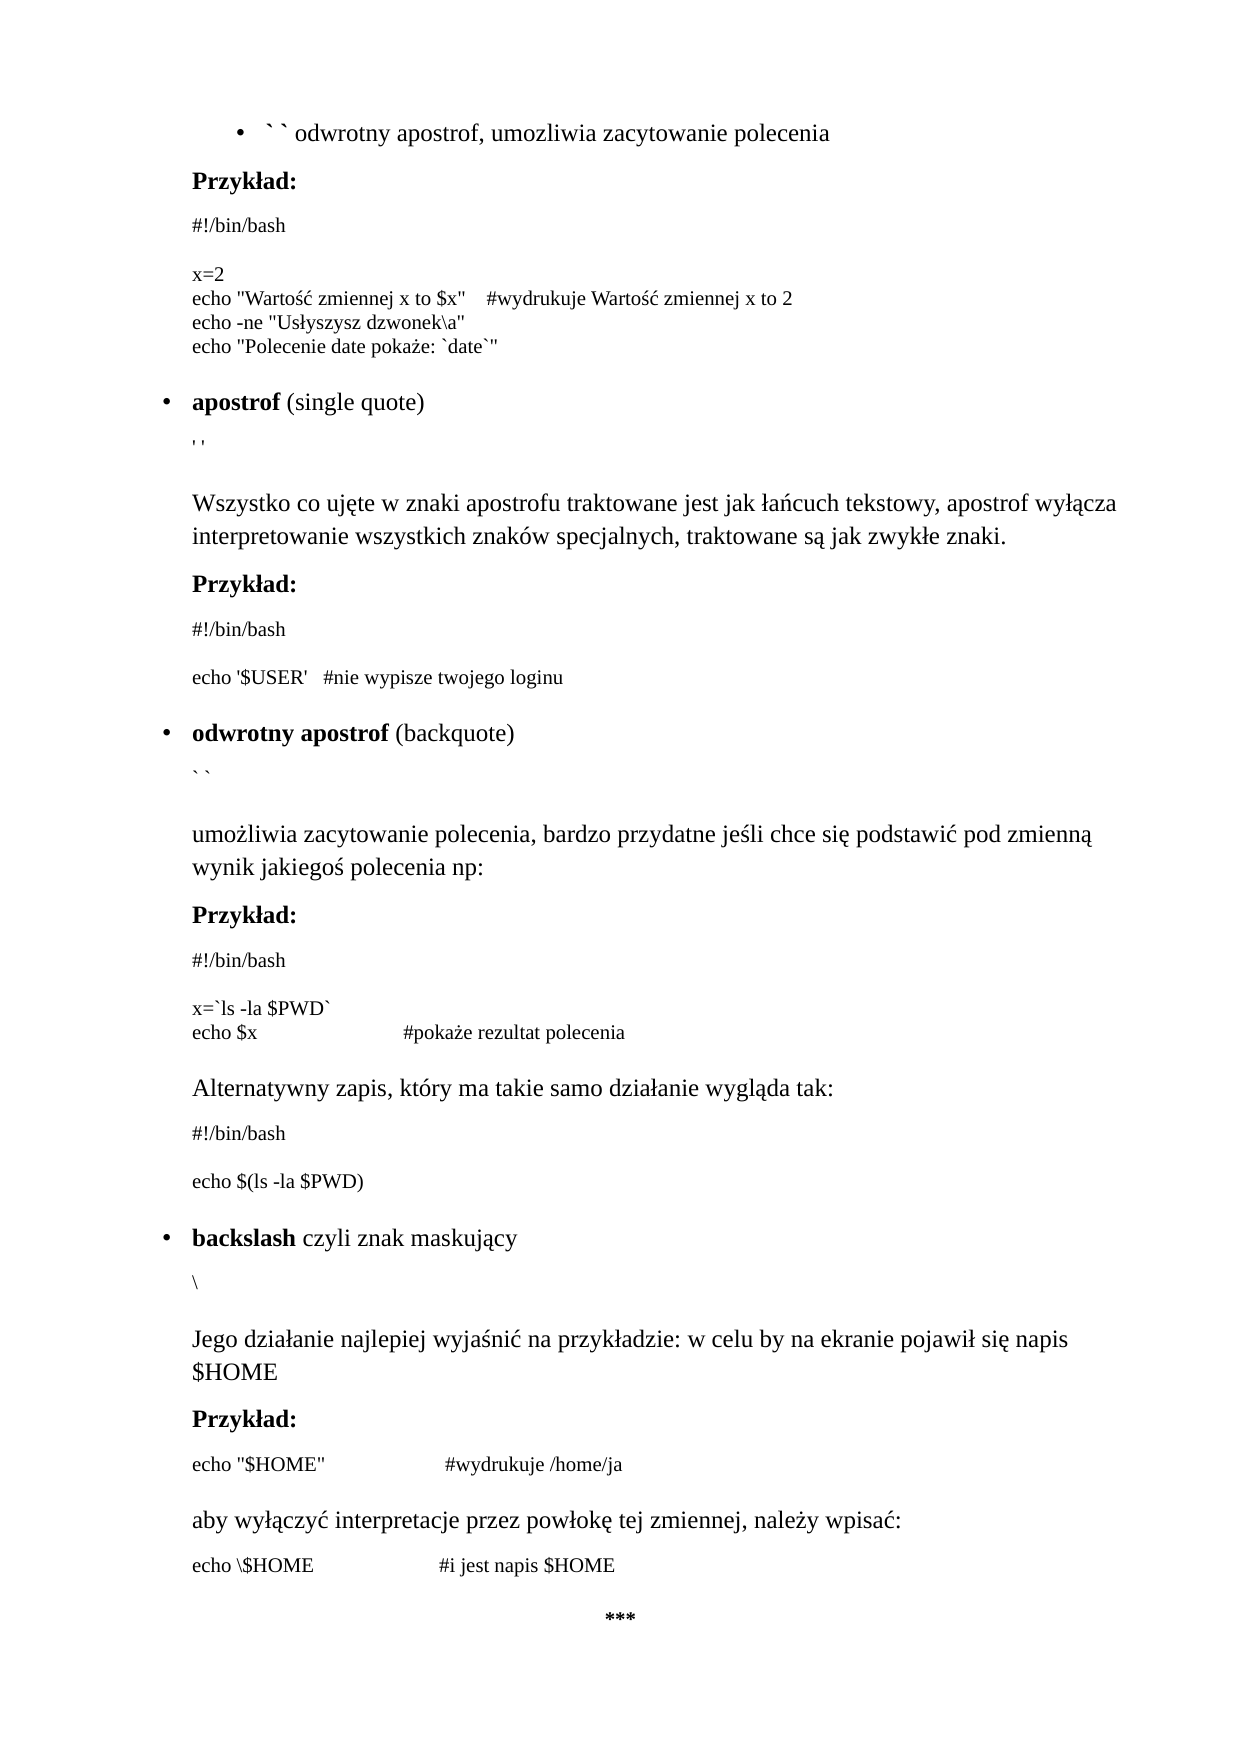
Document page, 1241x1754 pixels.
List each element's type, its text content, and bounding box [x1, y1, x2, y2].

list x=`ls -la $PWD` [162, 996, 1122, 1020]
list odwrotny apostrof (backquote) [162, 718, 1122, 747]
text *** [118, 1607, 1122, 1631]
list #!/bin/bash [162, 617, 1122, 641]
list Przykład: [162, 1404, 1122, 1433]
list ' ' [162, 435, 1122, 459]
list Wszystko co ujęte w znaki apostrofu traktowane jest jak łańcuch tekstowy, apostrof wyłącza interpretowanie wszystkich znaków specjalnych, traktowane są jak zwykłe znaki. [162, 488, 1122, 550]
list echo "Wartość zmiennej x to $x" #wydrukuje Wartość zmiennej x to 2 [162, 286, 1122, 309]
list Przykład: [162, 166, 1122, 194]
list backslash czyli znak maskujący [162, 1223, 1122, 1251]
list Jego działanie najlepiej wyjaśnić na przykładzie: w celu by na ekranie pojawił się napis $HOME [162, 1324, 1122, 1386]
list echo "Polecenie date pokaże: `date`" [162, 334, 1122, 358]
list echo "$HOME" #wydrukuje /home/ja [162, 1452, 1122, 1476]
list #!/bin/bash [162, 1121, 1122, 1145]
list echo $(ls -la $PWD) [162, 1169, 1122, 1193]
list ` ` odwrotny apostrof, umozliwia zacytowanie polecenia [236, 118, 1122, 147]
list echo '$USER' #nie wypisze twojego loginu [162, 665, 1122, 689]
list #!/bin/bash [162, 213, 1122, 237]
list Przykład: [162, 900, 1122, 929]
list aby wyłączyć interpretacje przez powłokę tej zmiennej, należy wpisać: [162, 1506, 1122, 1534]
list \ [162, 1270, 1122, 1294]
list umożliwia zacytowanie polecenia, bardzo przydatne jeśli chce się podstawić pod zmienną wynik jakiegoś polecenia np: [162, 819, 1122, 881]
list apostrof (single quote) [162, 387, 1122, 416]
list echo -ne "Usłyszysz dzwonek\a" [162, 309, 1122, 334]
list x=2 [162, 261, 1122, 286]
list Alternatywny zapis, który ma takie samo działanie wygląda tak: [162, 1073, 1122, 1102]
list echo \$HOME #i jest napis $HOME [162, 1553, 1122, 1577]
list echo $x #pokaże rezultat polecenia [162, 1020, 1122, 1044]
list Przykład: [162, 569, 1122, 598]
list #!/bin/bash [162, 948, 1122, 972]
list ` ` [162, 766, 1122, 790]
